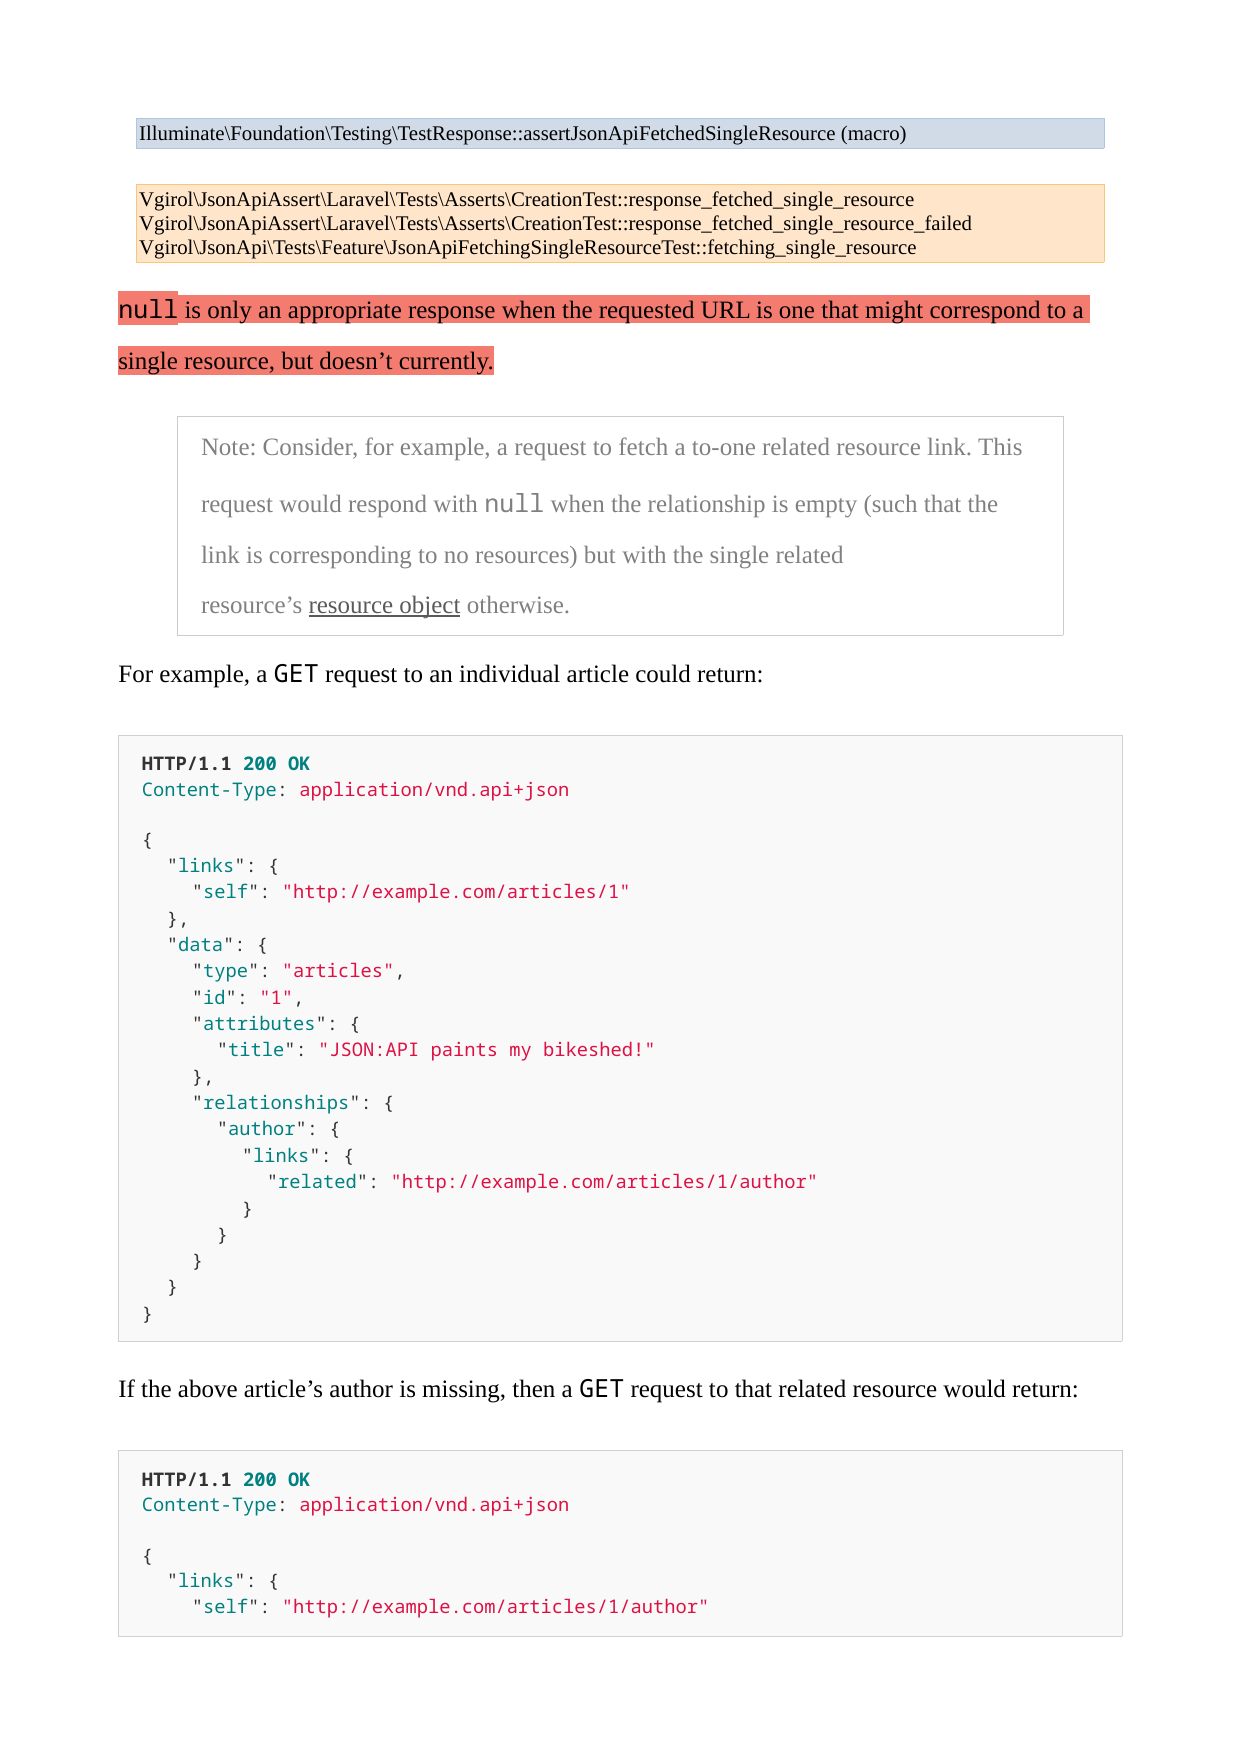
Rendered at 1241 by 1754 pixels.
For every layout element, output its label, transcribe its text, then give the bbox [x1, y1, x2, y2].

text null is only an appropriate response when the requested URL is one that might correspond to a single resource, but doesn’t currently. [118, 291, 1122, 375]
text }, [546, 1047, 551, 1055]
text "relationships": { [119, 1074, 1122, 1100]
text Vgirol\JsonApiAssert\Laravel\Tests\Asserts\CreationTest::response_fetched_single_resource [137, 185, 1104, 208]
text } [119, 1179, 1122, 1205]
text "title": "JSON:API paints my bikeshed!" [119, 1021, 1122, 1047]
text Vgirol\JsonApi\Tests\Feature\JsonApiFetchingSingleResourceTest::fetching_single_resource [137, 232, 1104, 262]
text "self": "http://example.com/articles/1/author" [119, 1578, 1122, 1636]
text } [787, 1179, 793, 1187]
text "related": "http://example.com/articles/1/author" [119, 1153, 1122, 1179]
text }, [119, 889, 1122, 916]
text Note: Consider, for example, a request to fetch a to-one related resource link. This request would respond with null when the relationship is empty (such that the link is corresponding to no resources) but with the single related resource’s resource object otherwise. [178, 417, 1063, 635]
text HTTP/1.1 200 OK [119, 1451, 1122, 1476]
text "attributes": { [119, 994, 1122, 1021]
text } [119, 1284, 1122, 1341]
text HTTP/1.1 200 OK [119, 736, 1122, 760]
text { [119, 1526, 1122, 1552]
text }, [354, 1047, 360, 1055]
text "type": "articles", [119, 942, 1122, 968]
text } [119, 1205, 1122, 1232]
text } [584, 1179, 590, 1187]
text Content-Type: application/vnd.api+json [119, 1476, 1122, 1501]
text For example, a GET request to an individual article could return: [118, 656, 1122, 690]
text Vgirol\JsonApiAssert\Laravel\Tests\Asserts\CreationTest::response_fetched_single_resource_failed [137, 208, 1104, 232]
text { [119, 811, 1122, 836]
text If the above article’s author is missing, then a GET request to that related resource would return: [118, 1371, 1122, 1405]
text "id": "1", [119, 968, 1122, 994]
text }, [119, 1047, 1122, 1074]
text "author": { [119, 1100, 1122, 1126]
text "data": { [119, 916, 1122, 942]
text "links": { [119, 836, 1122, 863]
text } [119, 1232, 1122, 1258]
text Illuminate\Foundation\Testing\TestResponse::assertJsonApiFetchedSingleResource (macro) [137, 119, 1104, 148]
text "self": "http://example.com/articles/1" [119, 863, 1122, 889]
text Content-Type: application/vnd.api+json [119, 760, 1122, 786]
text "links": { [119, 1126, 1122, 1153]
text } [119, 1258, 1122, 1284]
text }, [476, 889, 482, 897]
text "links": { [119, 1552, 1122, 1578]
